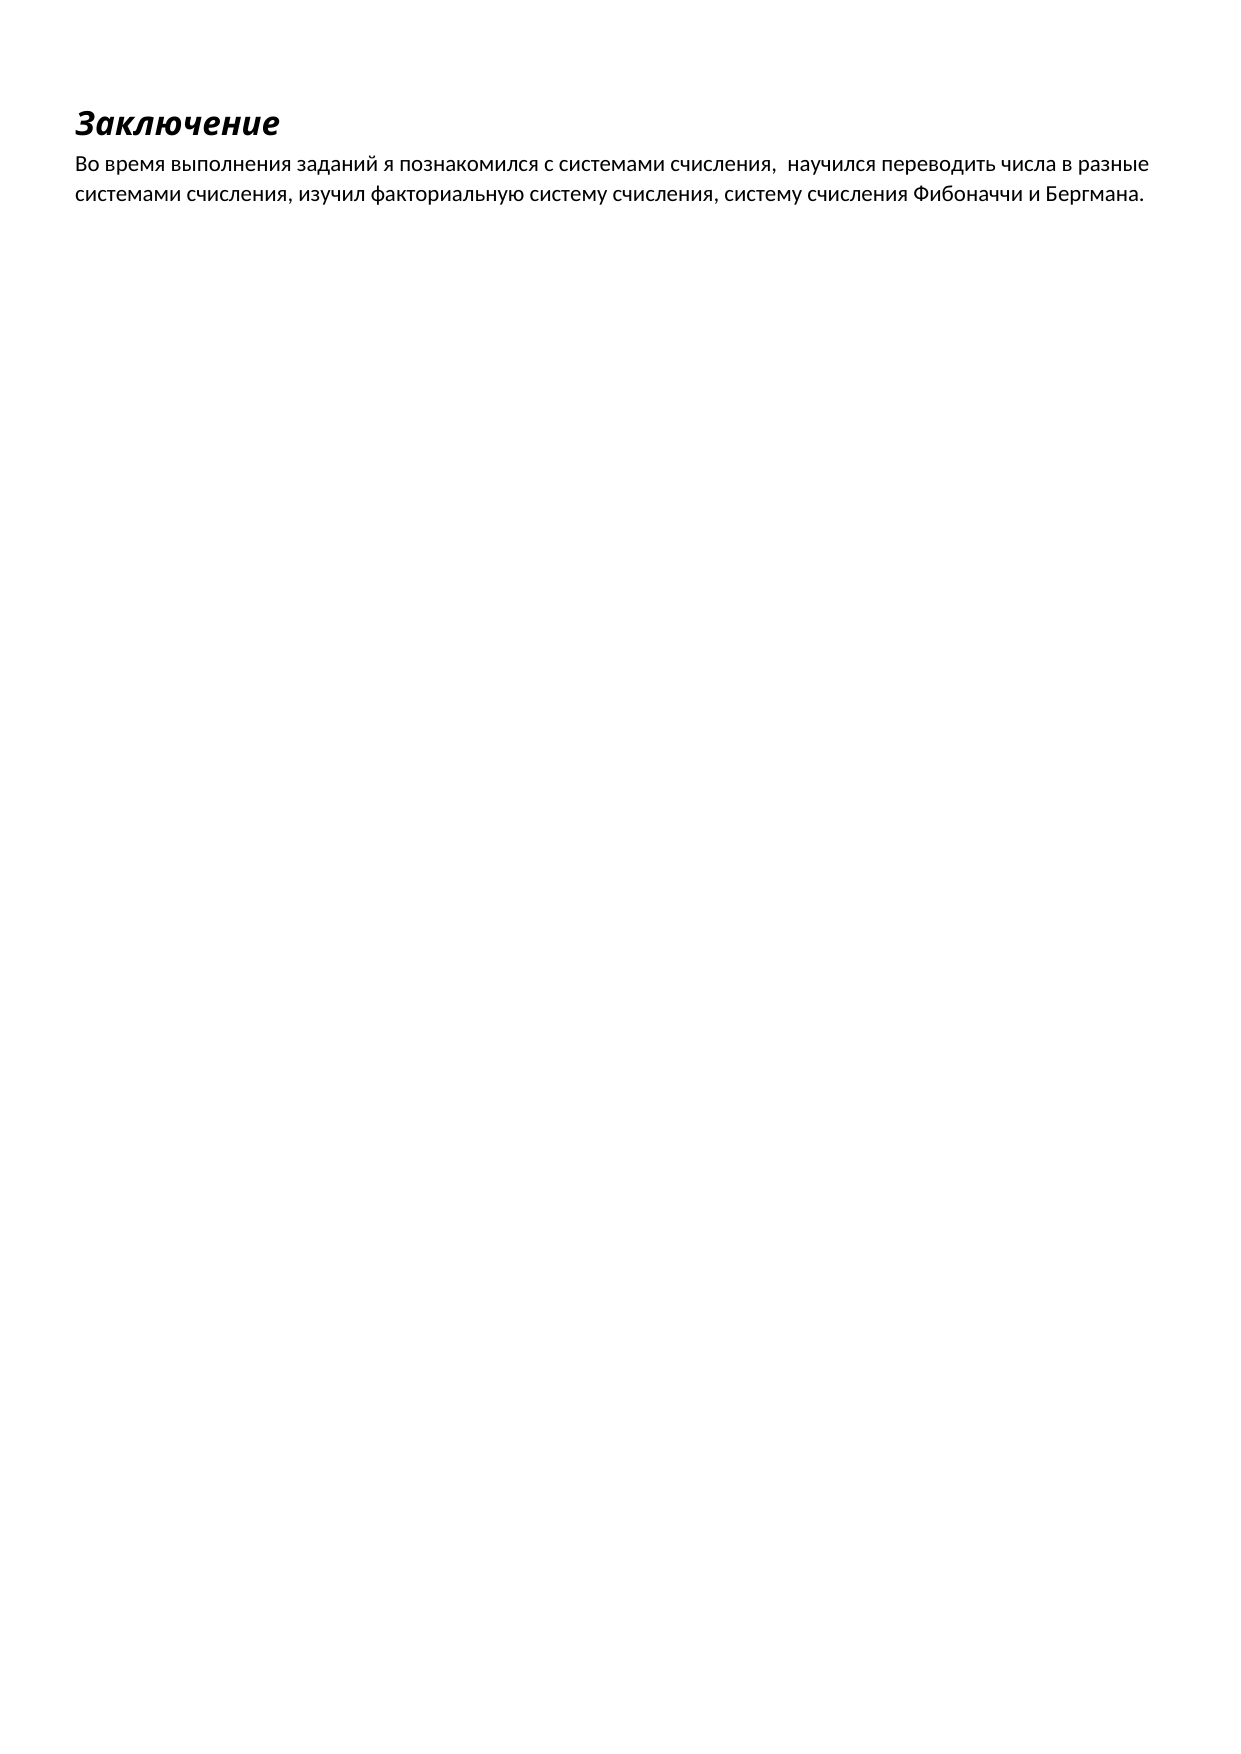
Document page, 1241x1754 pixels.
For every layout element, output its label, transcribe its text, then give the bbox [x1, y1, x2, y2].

subtitle Заключение [75, 100, 1165, 145]
text Во время выполнения заданий я познакомился с системами счисления, научился переводить числа в разные системами счисления, изучил факториальную систему счисления, систему счисления Фибоначчи и Бергмана. [75, 149, 1165, 207]
